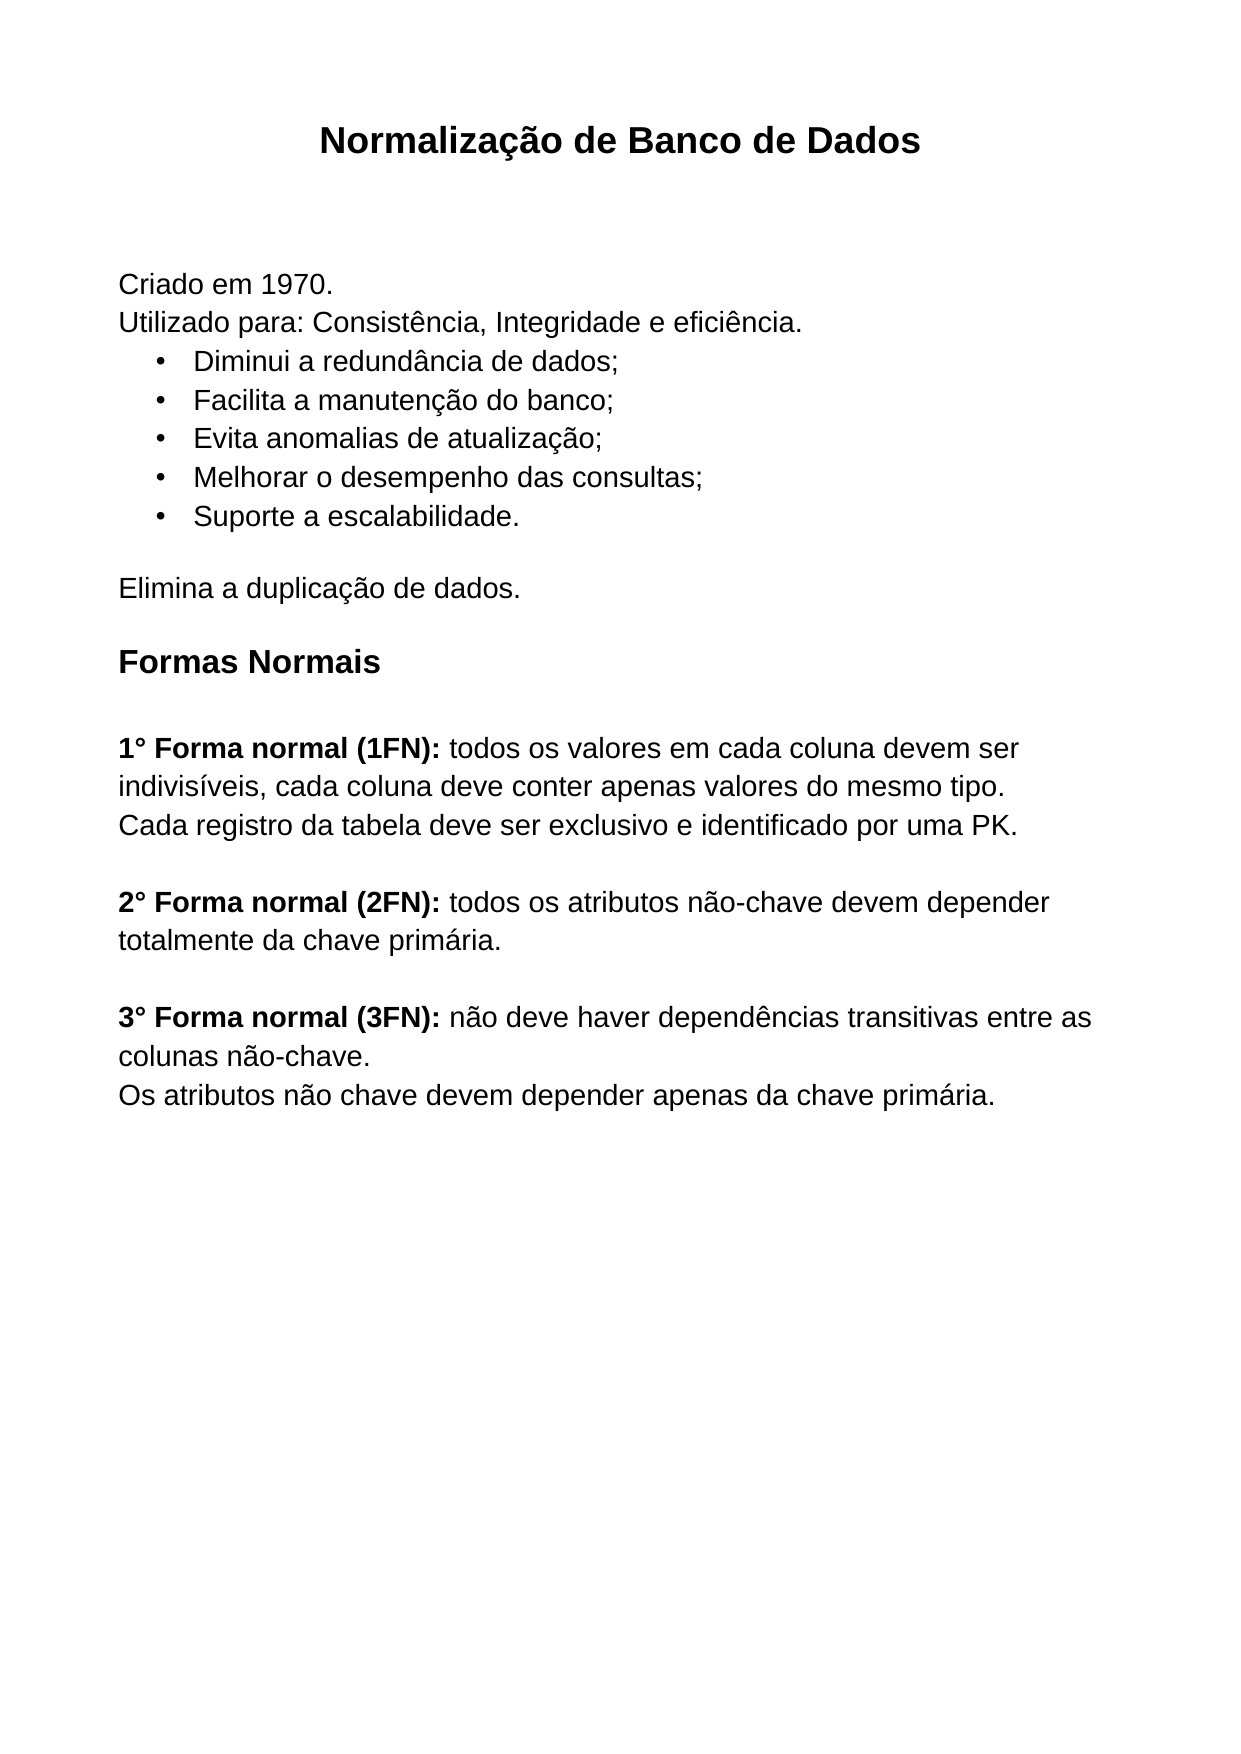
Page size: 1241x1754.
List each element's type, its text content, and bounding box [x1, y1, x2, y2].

text Criado em 1970. [118, 267, 1122, 300]
list Diminui a redundância de dados; [156, 344, 1122, 378]
list Evita anomalias de atualização; [156, 421, 1122, 455]
text 3° Forma normal (3FN): não deve haver dependências transitivas entre as colunas não-chave. [118, 1000, 1122, 1072]
text Cada registro da tabela deve ser exclusivo e identificado por uma PK. [118, 808, 1122, 841]
text 1° Forma normal (1FN): todos os valores em cada coluna devem ser indivisíveis, cada coluna deve conter apenas valores do mesmo tipo. [118, 731, 1122, 803]
text Normalização de Banco de Dados [118, 118, 1122, 161]
list Suporte a escalabilidade. [156, 499, 1122, 533]
text Formas Normais [118, 642, 1122, 681]
text Elimina a duplicação de dados. [118, 571, 1122, 604]
text 2° Forma normal (2FN): todos os atributos não-chave devem depender totalmente da chave primária. [118, 885, 1122, 957]
list Facilita a manutenção do banco; [156, 383, 1122, 416]
text Os atributos não chave devem depender apenas da chave primária. [118, 1077, 1122, 1111]
text Utilizado para: Consistência, Integridade e eficiência. [118, 305, 1122, 339]
list Melhorar o desempenho das consultas; [156, 460, 1122, 494]
